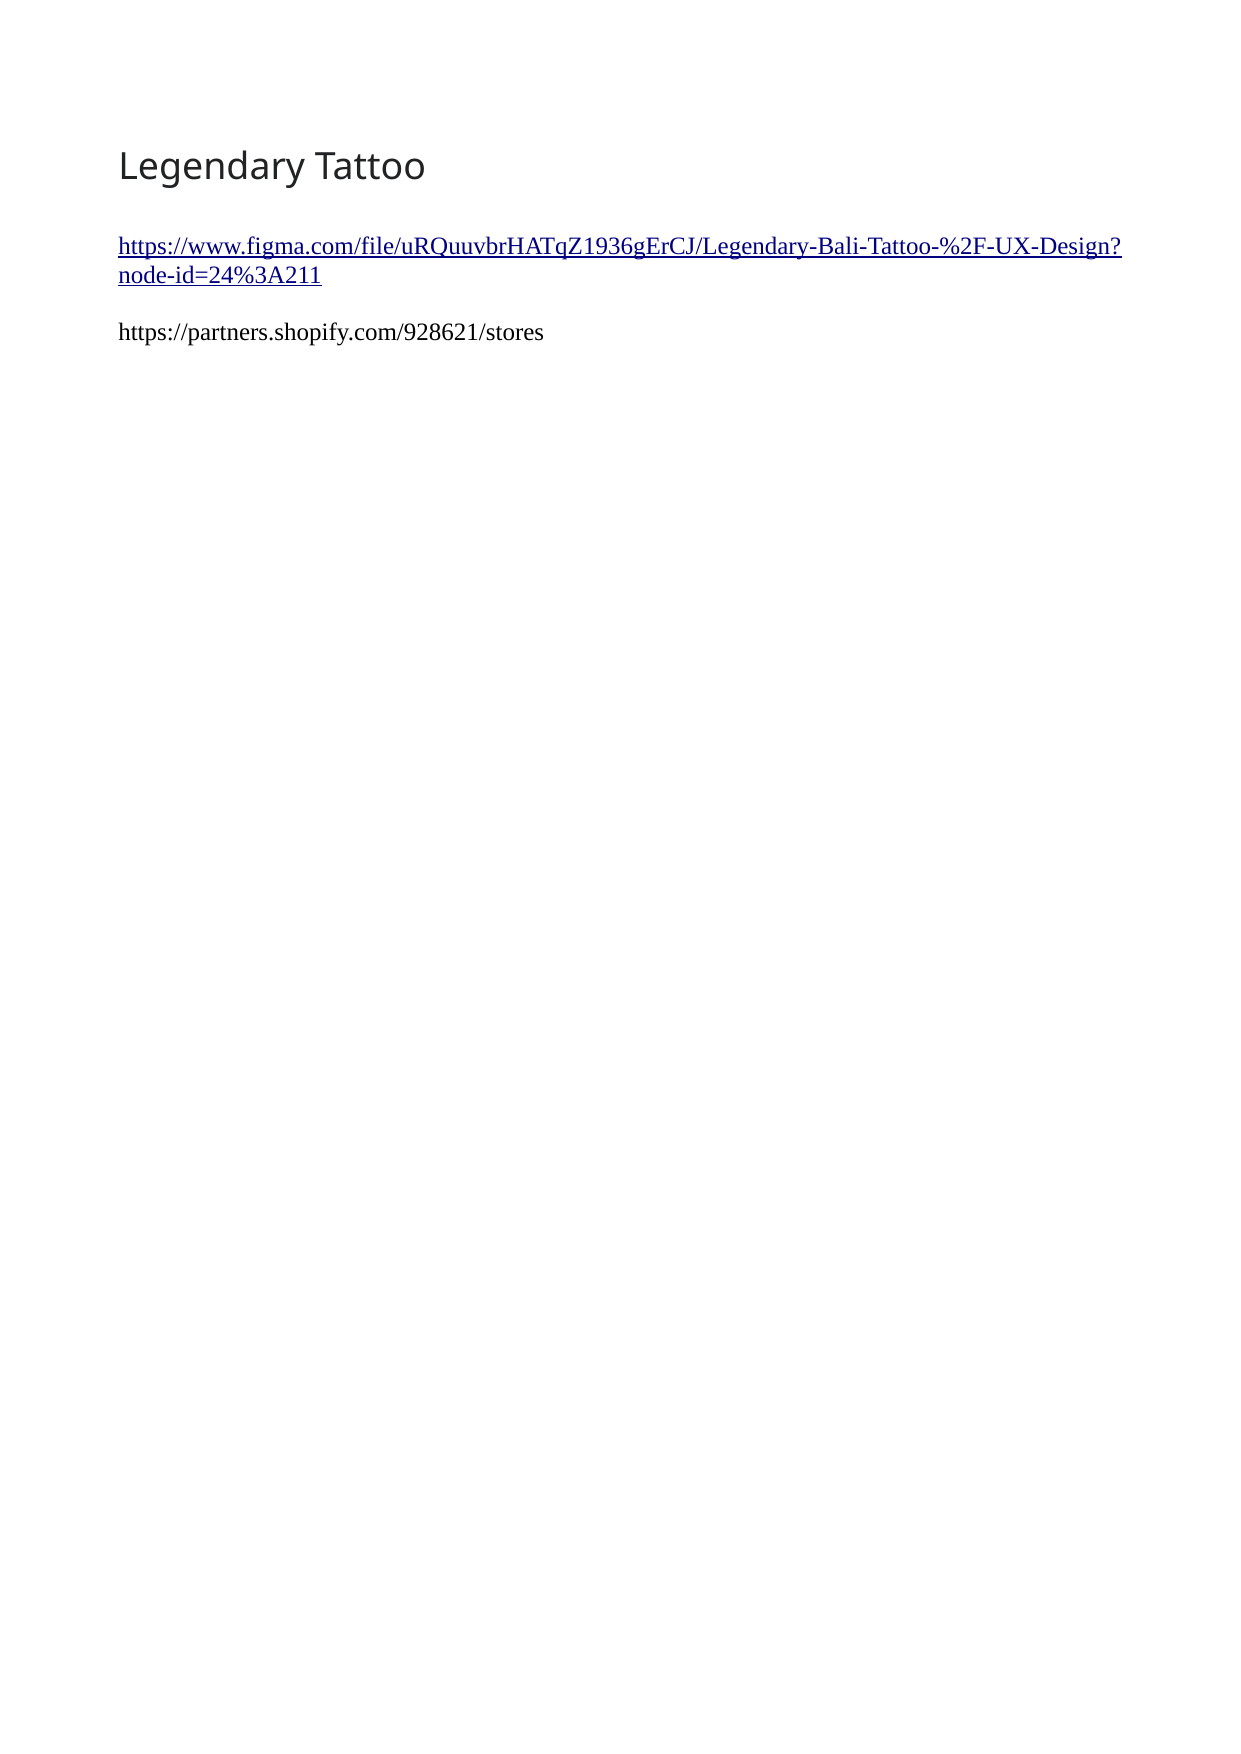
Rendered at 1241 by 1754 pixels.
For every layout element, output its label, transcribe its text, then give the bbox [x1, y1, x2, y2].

text https://www.figma.com/file/uRQuuvbrHATqZ1936gErCJ/Legendary-Bali-Tattoo-%2F-UX-Design? [118, 231, 1122, 256]
text https://partners.shopify.com/928621/stores [118, 317, 1122, 346]
text node-id=24%3A211 [118, 258, 1122, 289]
subtitle Legendary Tattoo [118, 139, 1122, 190]
